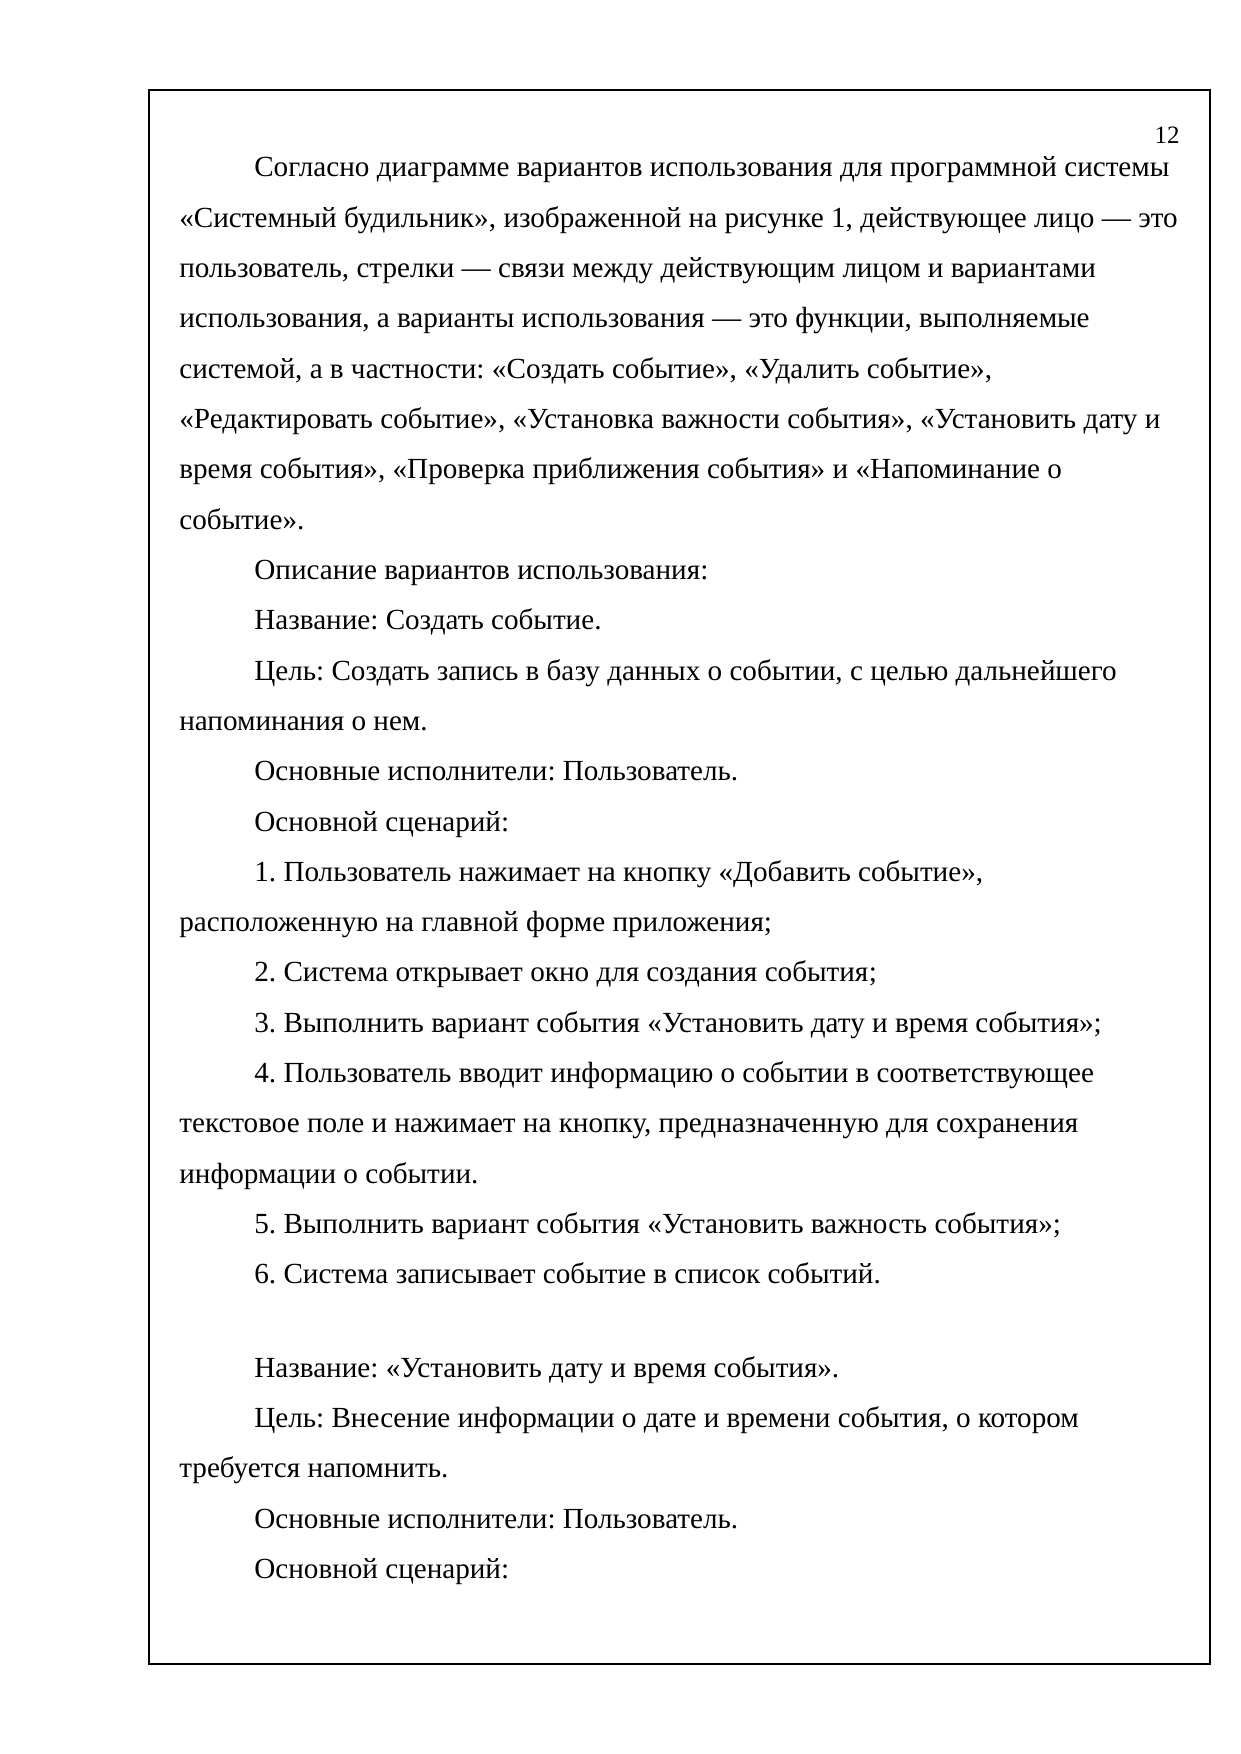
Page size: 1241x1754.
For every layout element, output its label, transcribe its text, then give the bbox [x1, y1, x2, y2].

text Цель: Внесение информации о дате и времени события, о котором требуется напомнить. [179, 1400, 1179, 1484]
text Основные исполнители: Пользователь. [179, 753, 1179, 787]
text 1. Пользователь нажимает на кнопку «Добавить событие», расположенную на главной форме приложения; [179, 854, 1179, 938]
text Название: «Установить дату и время события». [179, 1350, 1179, 1383]
text Основные исполнители: Пользователь. [179, 1501, 1179, 1534]
text Описание вариантов использования: [179, 552, 1179, 586]
text 3. Выполнить вариант события «Установить дату и время события»; [179, 1005, 1179, 1038]
text 2. Система открывает окно для создания события; [179, 954, 1179, 988]
text Цель: Создать запись в базу данных о событии, с целью дальнейшего напоминания о нем. [179, 653, 1179, 737]
text 6. Система записывает событие в список событий. [179, 1256, 1179, 1290]
text Название: Создать событие. [179, 602, 1179, 636]
text Основной сценарий: [179, 804, 1179, 837]
text 5. Выполнить вариант события «Установить важность события»; [179, 1206, 1179, 1240]
text Основной сценарий: [179, 1551, 1179, 1585]
text Согласно диаграмме вариантов использования для программной системы «Системный будильник», изображенной на рисунке 1, действующее лицо — это пользователь, стрелки — связи между действующим лицом и вариантами использования, а варианты использования — это функции, выполняемые системой, а в частности: «Создать событие», «Удалить событие», «Редактировать событие», «Установка важности события», «Установить дату и время события», «Проверка приближения события» и «Напоминание о событие». [179, 149, 1179, 535]
text 4. Пользователь вводит информацию о событии в соответствующее текстовое поле и нажимает на кнопку, предназначенную для сохранения информации о событии. [179, 1055, 1179, 1189]
